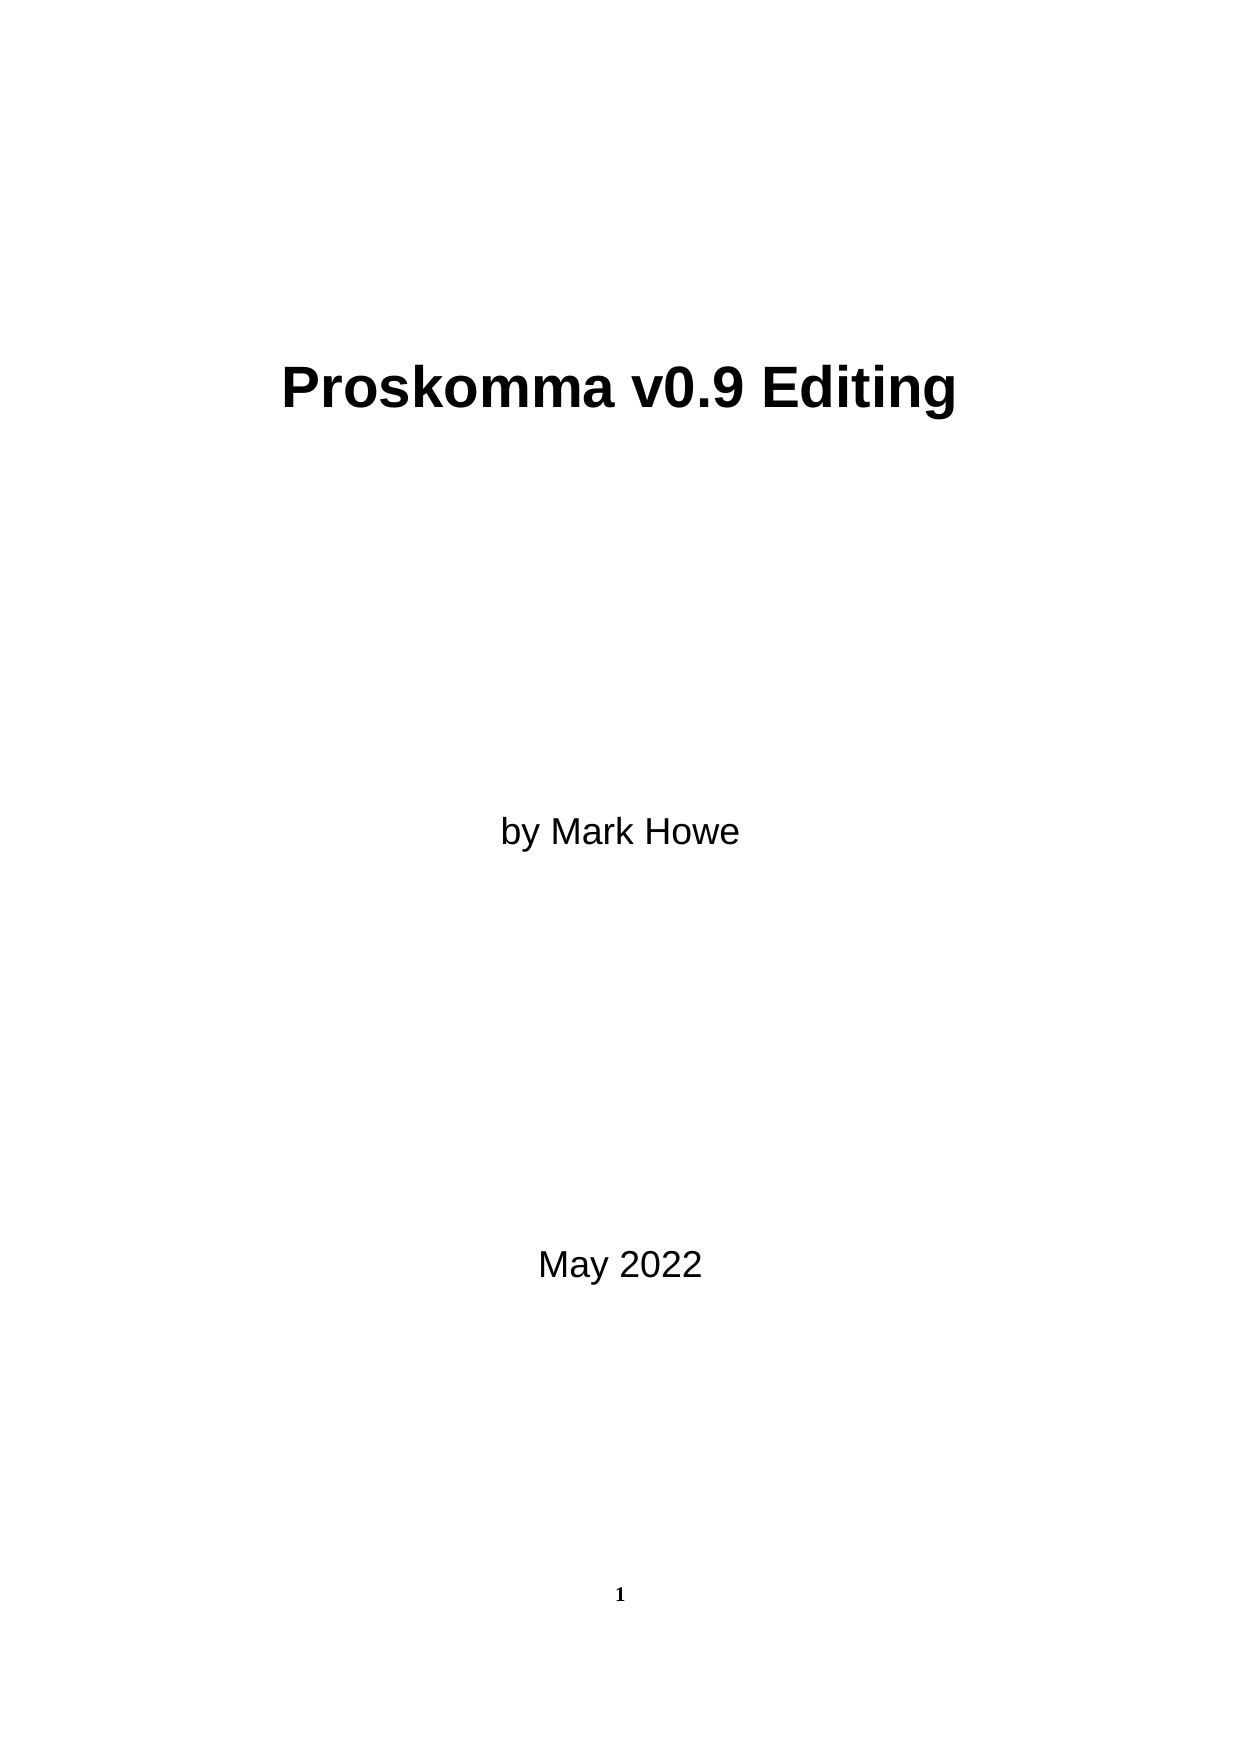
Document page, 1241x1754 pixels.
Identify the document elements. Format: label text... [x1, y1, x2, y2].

subtitle May 2022 [118, 1242, 1122, 1286]
title Proskomma v0.9 Editing [118, 352, 1122, 419]
subtitle by Mark Howe [118, 809, 1122, 852]
